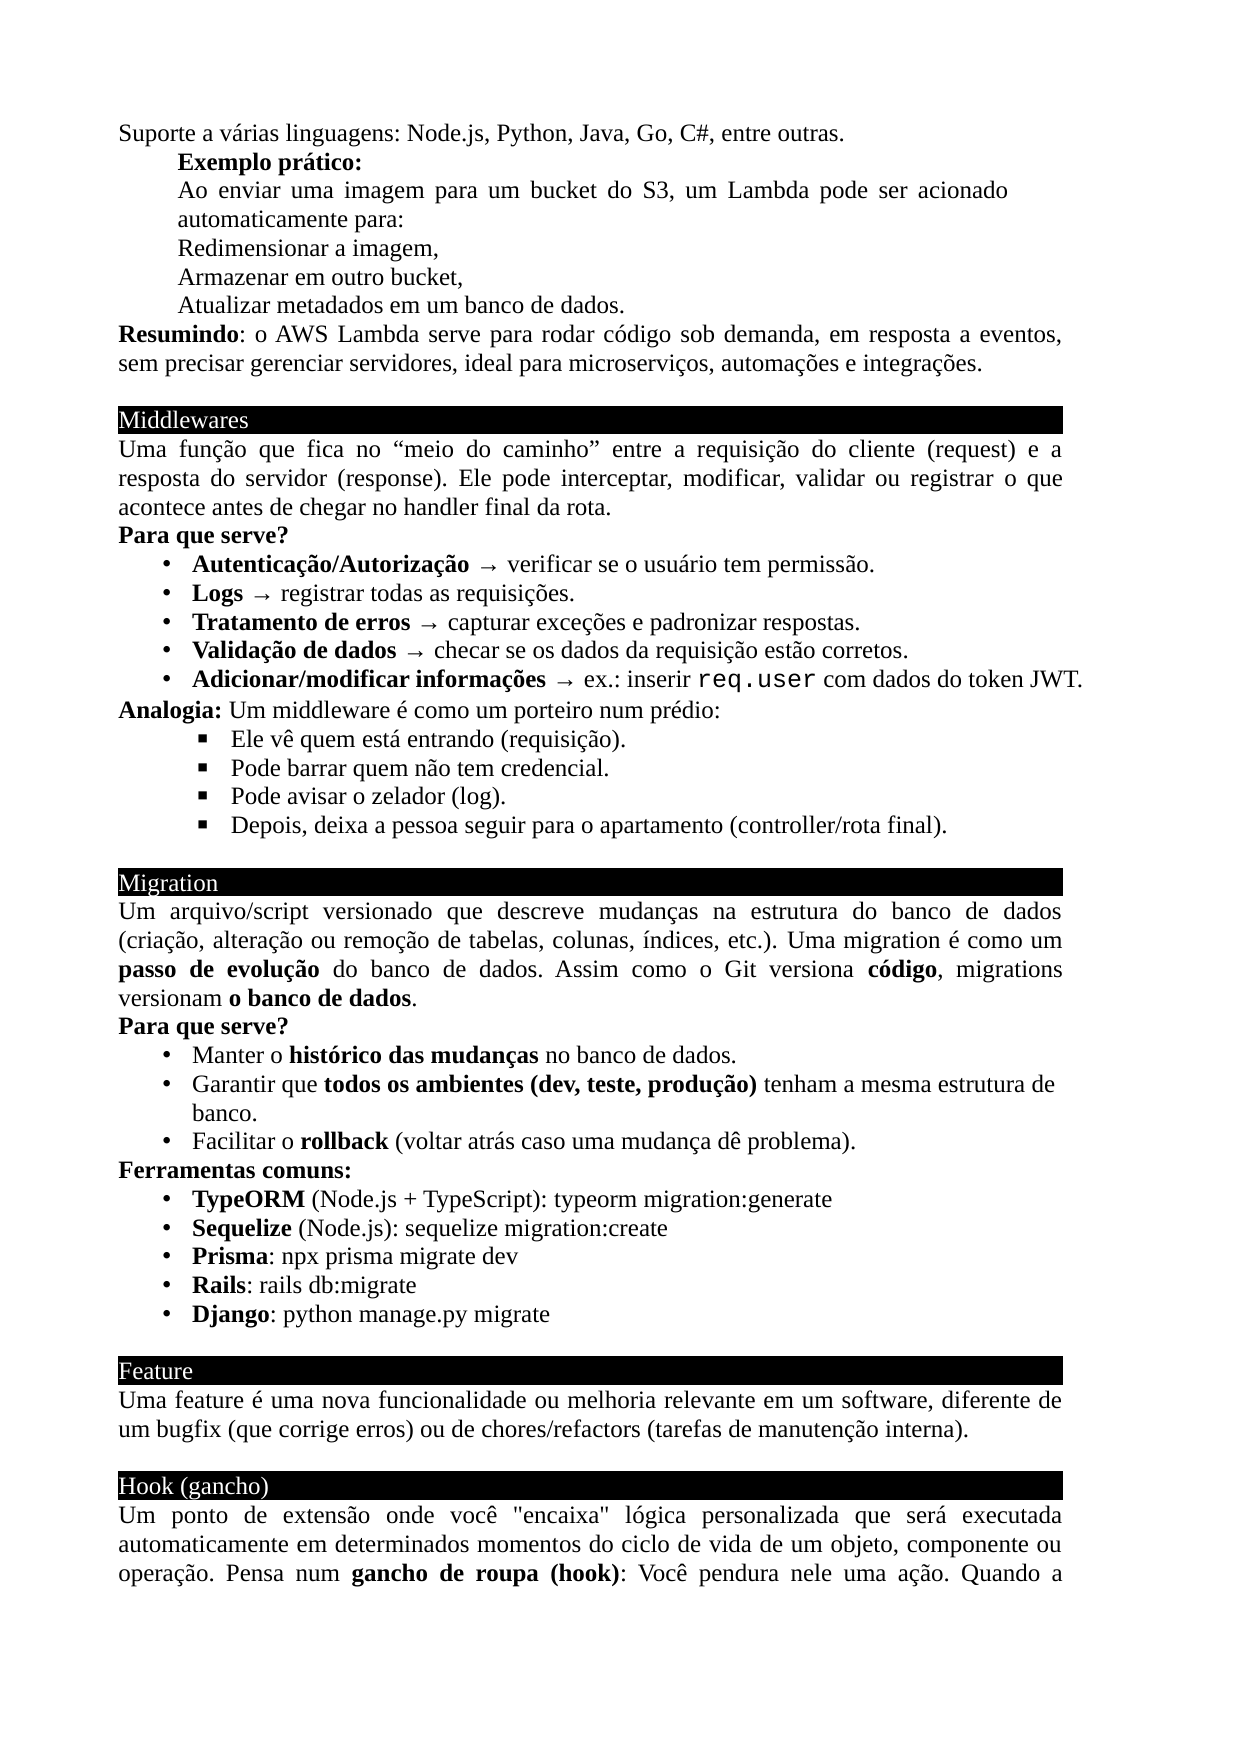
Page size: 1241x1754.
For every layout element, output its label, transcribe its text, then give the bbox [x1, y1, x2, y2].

text Middlewares [118, 406, 1063, 434]
list Facilitar o rollback (voltar atrás caso uma mudança dê problema). [162, 1126, 1122, 1155]
subtitle Pode avisar o zelador (log). [193, 781, 1122, 810]
list Adicionar/modificar informações → ex.: inserir req.user com dados do token JWT. [162, 664, 1122, 695]
text Exemplo prático: [177, 147, 1010, 176]
subtitle Depois, deixa a pessoa seguir para o apartamento (controller/rota final). [193, 810, 1122, 839]
text Uma feature é uma nova funcionalidade ou melhoria relevante em um software, diferente de um bugfix (que corrige erros) ou de chores/refactors (tarefas de manutenção interna). [118, 1385, 1063, 1443]
subtitle Ferramentas comuns: [118, 1155, 1122, 1184]
text Uma função que fica no “meio do caminho” entre a requisição do cliente (request) e a resposta do servidor (response). Ele pode interceptar, modificar, validar ou registrar o que acontece antes de chegar no handler final da rota. [118, 434, 1063, 521]
list Logs → registrar todas as requisições. [162, 578, 1122, 607]
text Feature [118, 1356, 1063, 1385]
subtitle Pode barrar quem não tem credencial. [193, 753, 1122, 781]
text Resumindo: o AWS Lambda serve para rodar código sob demanda, em resposta a eventos, sem precisar gerenciar servidores, ideal para microserviços, automações e integrações. [118, 319, 1063, 377]
text Ao enviar uma imagem para um bucket do S3, um Lambda pode ser acionado automaticamente para: [177, 176, 1010, 233]
list Autenticação/Autorização → verificar se o usuário tem permissão. [162, 549, 1122, 578]
list Django: python manage.py migrate [162, 1299, 1122, 1328]
text Migration [118, 868, 1063, 896]
list Manter o histórico das mudanças no banco de dados. [162, 1040, 1122, 1069]
list Tratamento de erros → capturar exceções e padronizar respostas. [162, 607, 1122, 636]
text Armazenar em outro bucket, [177, 262, 1010, 291]
subtitle Analogia: Um middleware é como um porteiro num prédio: [118, 695, 1122, 724]
text Hook (gancho) [118, 1471, 1063, 1500]
list TypeORM (Node.js + TypeScript): typeorm migration:generate [162, 1184, 1122, 1213]
list Validação de dados → checar se os dados da requisição estão corretos. [162, 636, 1122, 664]
text Redimensionar a imagem, [177, 233, 1010, 262]
text Um ponto de extensão onde você "encaixa" lógica personalizada que será executada automaticamente em determinados momentos do ciclo de vida de um objeto, componente ou operação. Pensa num gancho de roupa (hook): Você pendura nele uma ação. Quando a [118, 1500, 1063, 1586]
subtitle Para que serve? [118, 521, 1122, 549]
list Rails: rails db:migrate [162, 1270, 1122, 1299]
list Prisma: npx prisma migrate dev [162, 1241, 1122, 1270]
text Atualizar metadados em um banco de dados. [177, 291, 1010, 319]
text Suporte a várias linguagens: Node.js, Python, Java, Go, C#, entre outras. [118, 118, 1063, 147]
text Um arquivo/script versionado que descreve mudanças na estrutura do banco de dados (criação, alteração ou remoção de tabelas, colunas, índices, etc.). Uma migration é como um passo de evolução do banco de dados. Assim como o Git versiona código, migrations versionam o banco de dados. [118, 896, 1063, 1011]
subtitle Para que serve? [118, 1011, 1122, 1040]
subtitle Ele vê quem está entrando (requisição). [193, 724, 1122, 753]
list Garantir que todos os ambientes (dev, teste, produção) tenham a mesma estrutura de banco. [162, 1069, 1122, 1126]
list Sequelize (Node.js): sequelize migration:create [162, 1213, 1122, 1241]
